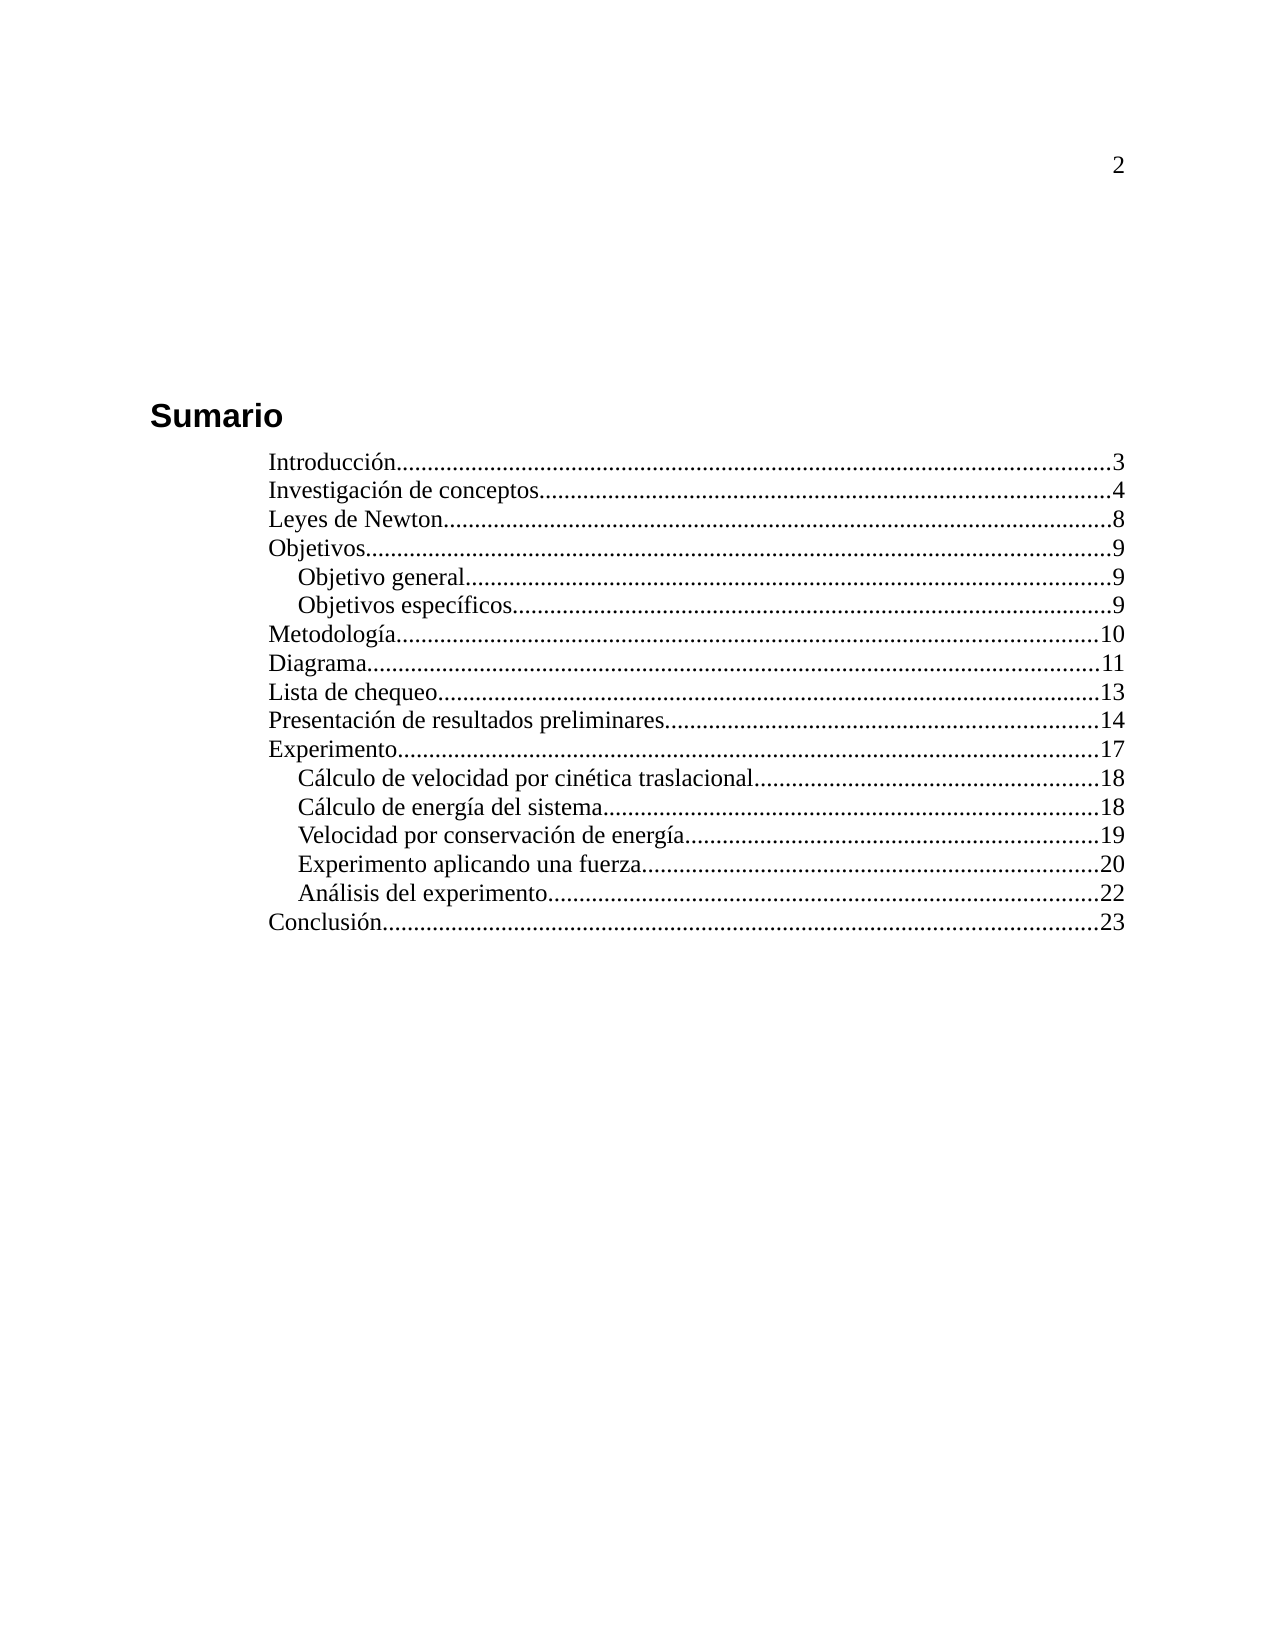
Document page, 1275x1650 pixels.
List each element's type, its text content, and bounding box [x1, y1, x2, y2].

text Objetivo general. 9 [298, 562, 1125, 590]
text Lista de chequeo. 13 [268, 677, 1125, 705]
text Diagrama 11 [268, 648, 1125, 677]
text Velocidad por conservación de energía 19 [298, 820, 1125, 849]
text Introducción. 3 [268, 447, 1125, 475]
text Objetivos. 9 [268, 533, 1125, 562]
text Experimento 17 [268, 734, 1125, 763]
text Metodología. 10 [268, 619, 1125, 648]
text Conclusión. 23 [268, 907, 1125, 935]
text Experimento aplicando una fuerza. 20 [298, 849, 1125, 878]
text Cálculo de energía del sistema. 18 [298, 792, 1125, 820]
text Objetivos específicos. 9 [298, 590, 1125, 619]
text Leyes de Newton. 8 [268, 504, 1125, 533]
subtitle Sumario [150, 396, 1125, 434]
text Presentación de resultados preliminares. 14 [268, 705, 1125, 734]
text Investigación de conceptos 4 [268, 475, 1125, 504]
text Análisis del experimento. 22 [298, 878, 1125, 907]
text Cálculo de velocidad por cinética traslacional 18 [298, 763, 1125, 792]
